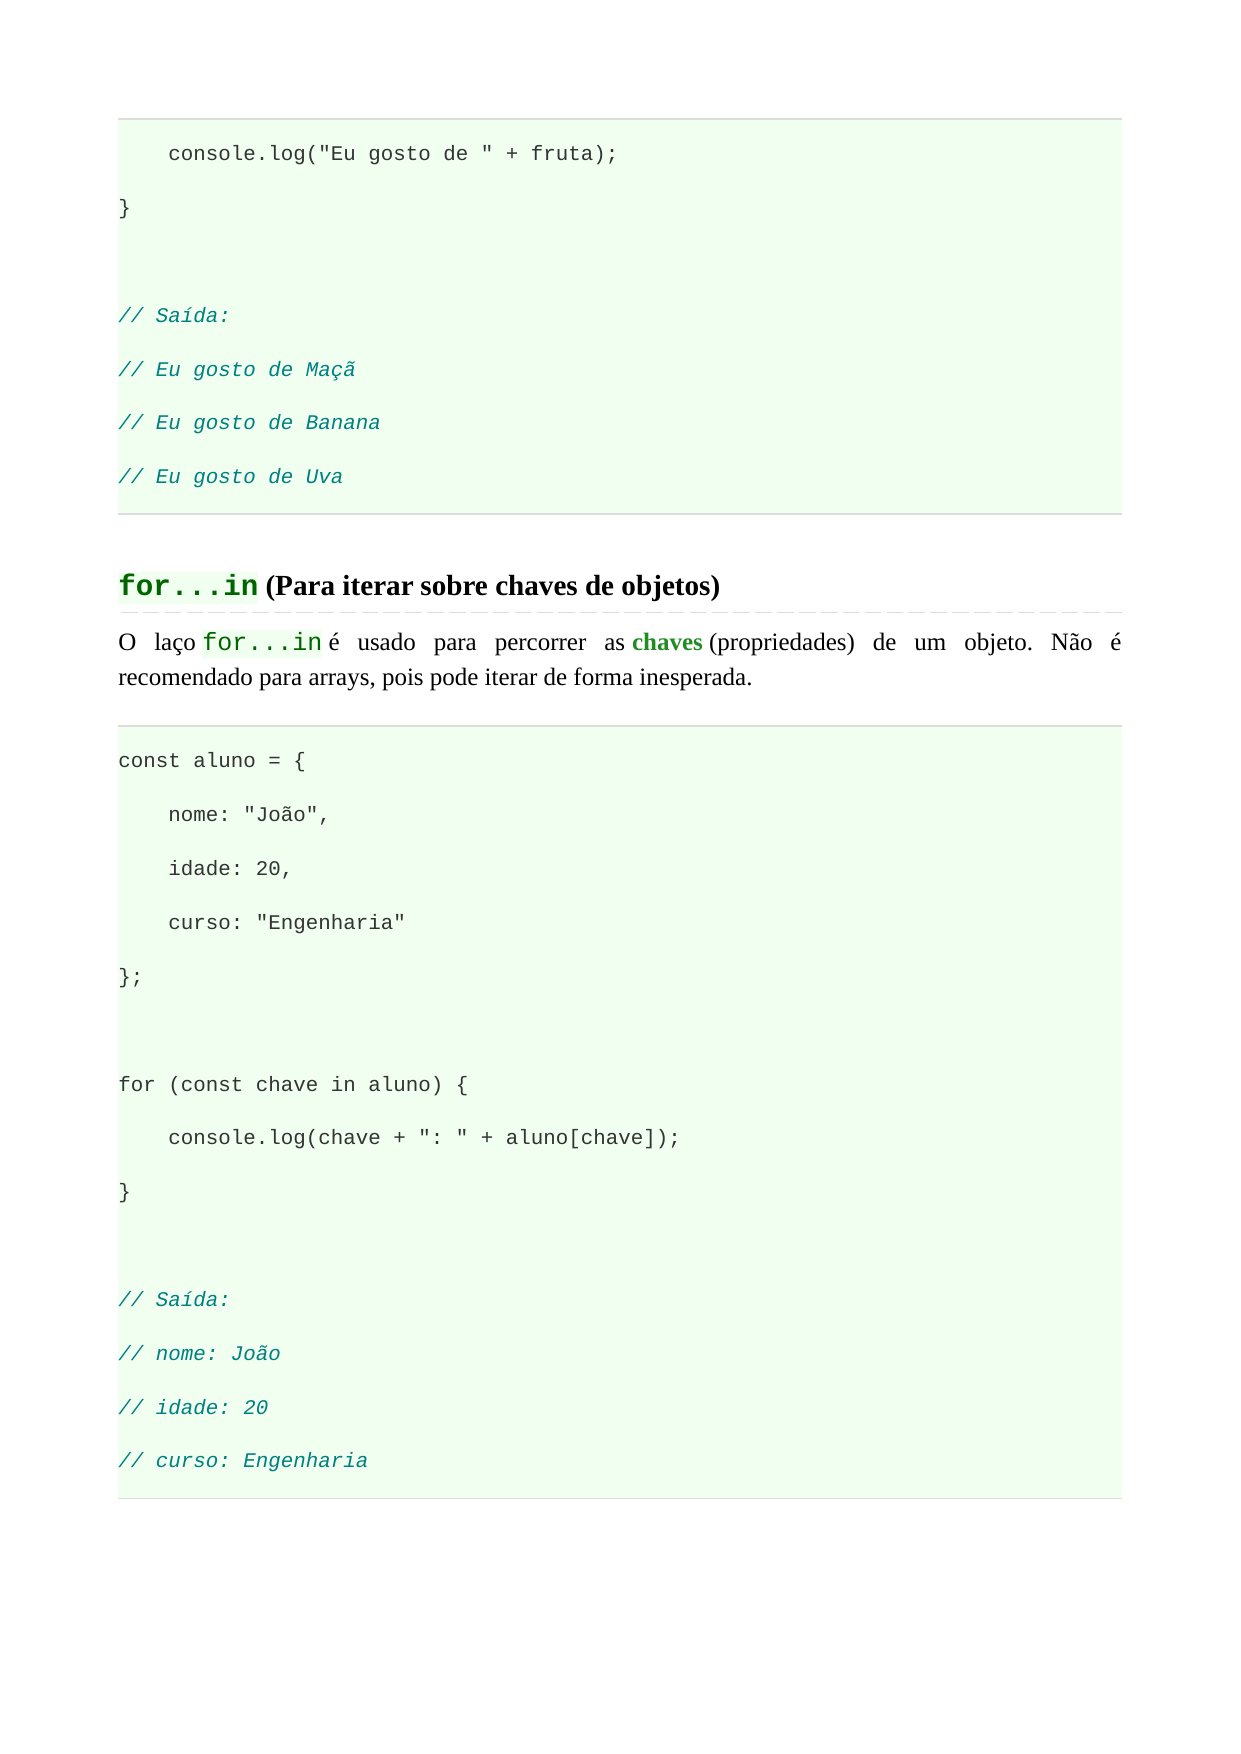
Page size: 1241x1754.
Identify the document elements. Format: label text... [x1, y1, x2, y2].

text O laço for...in é usado para percorrer as chaves (propriedades) de um objeto. Não é recomendado para arrays, pois pode iterar de forma inesperada. [118, 627, 1122, 691]
text // Eu gosto de Maçã [118, 333, 1122, 382]
text } [118, 1156, 1122, 1205]
text const aluno = { [118, 727, 1122, 774]
text console.log(chave + ": " + aluno[chave]); [118, 1102, 1122, 1151]
text nome: "João", [118, 779, 1122, 828]
subtitle for...in (Para iterar sobre chaves de objetos) [118, 568, 1122, 612]
text // Eu gosto de Banana [118, 387, 1122, 436]
text // idade: 20 [118, 1372, 1122, 1420]
text curso: "Engenharia" [118, 887, 1122, 936]
text // Saída: [118, 280, 1122, 328]
text // Saída: [118, 1264, 1122, 1313]
text // curso: Engenharia [118, 1426, 1122, 1498]
text for (const chave in aluno) { [118, 1048, 1122, 1097]
text console.log("Eu gosto de " + fruta); [118, 120, 1122, 167]
text } [118, 172, 1122, 221]
text idade: 20, [118, 833, 1122, 882]
text // nome: João [118, 1318, 1122, 1366]
text }; [118, 941, 1122, 989]
text // Eu gosto de Uva [118, 441, 1122, 513]
